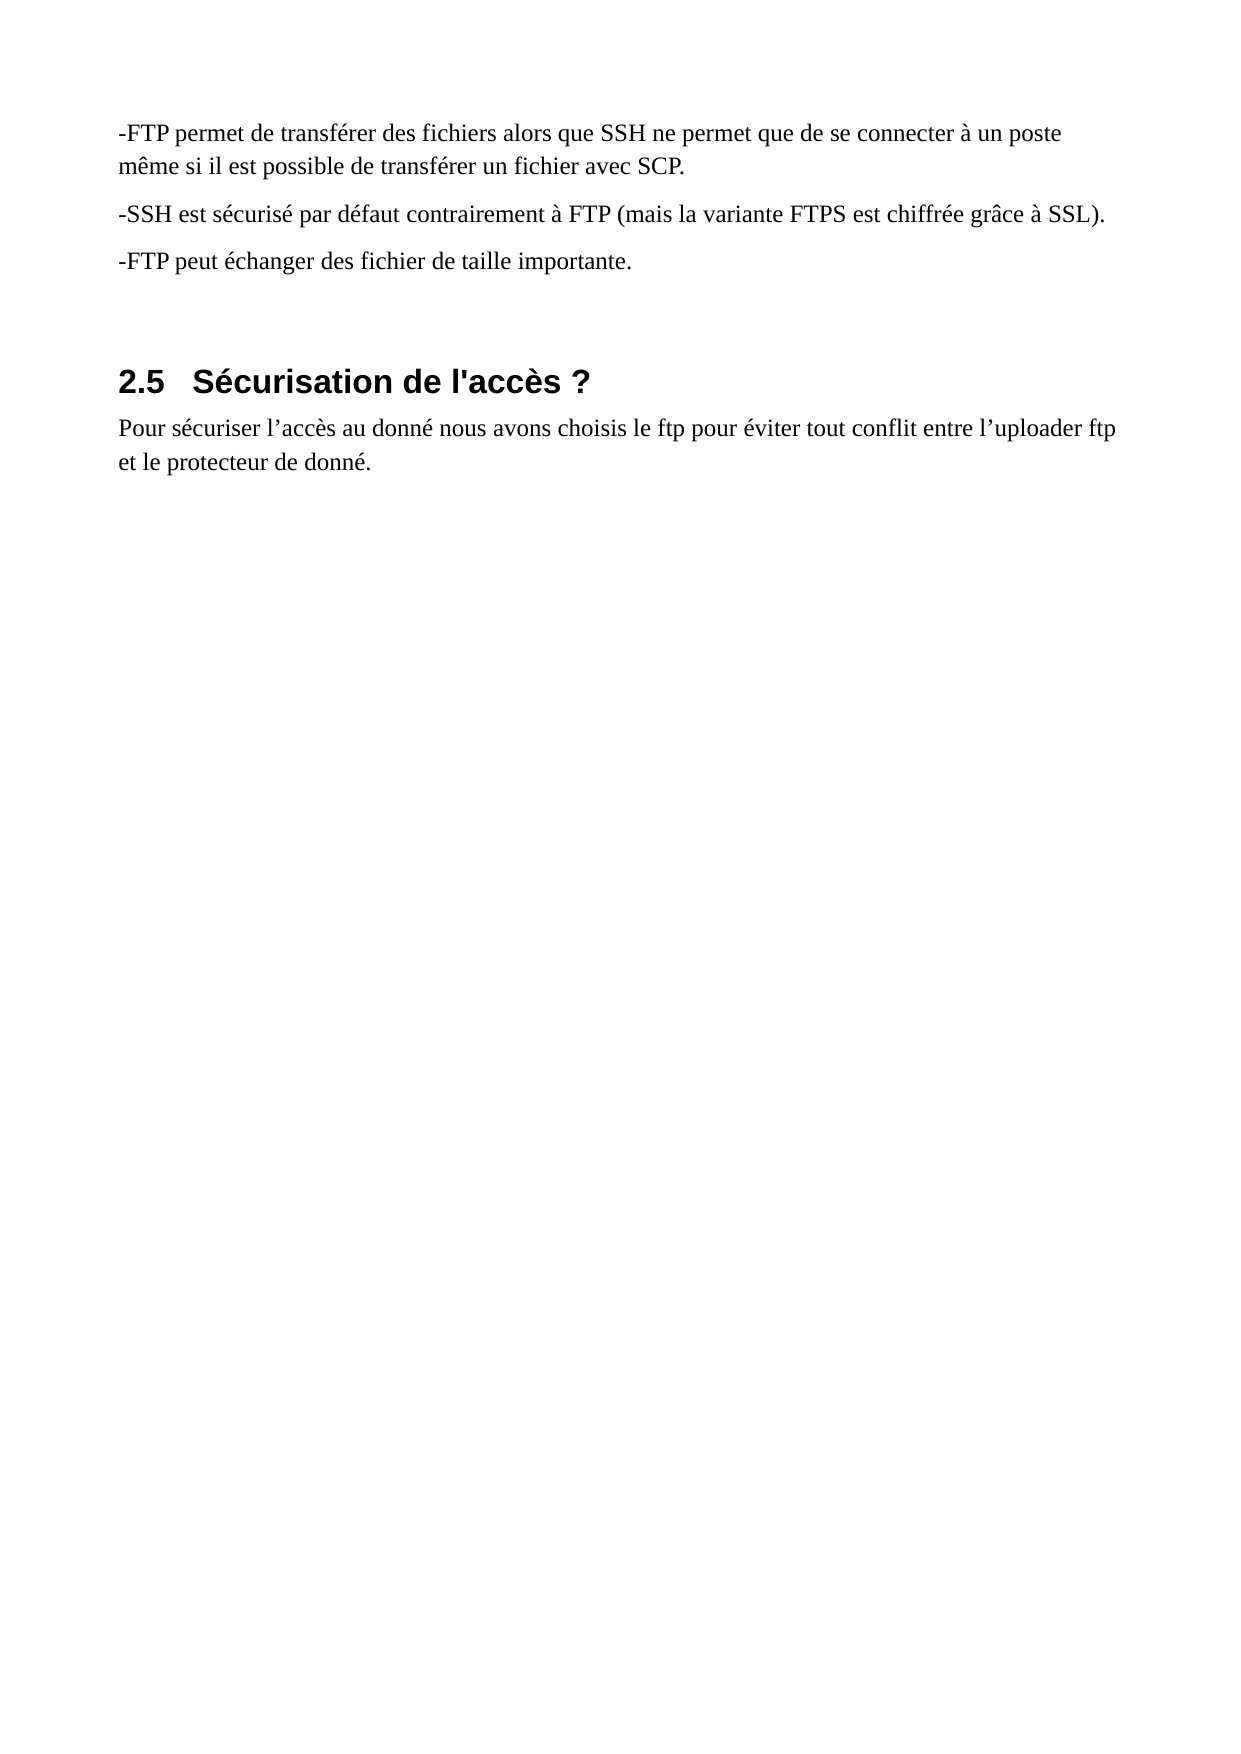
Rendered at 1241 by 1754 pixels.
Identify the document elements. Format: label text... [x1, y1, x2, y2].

subtitle Sécurisation de l'accès ? [118, 362, 1122, 401]
text -FTP peut échanger des fichier de taille importante. [118, 246, 1122, 275]
text Pour sécuriser l’accès au donné nous avons choisis le ftp pour éviter tout conflit entre l’uploader ftp et le protecteur de donné. [118, 413, 1122, 475]
text -FTP permet de transférer des fichiers alors que SSH ne permet que de se connecter à un poste même si il est possible de transférer un fichier avec SCP. [118, 118, 1122, 180]
text -SSH est sécurisé par défaut contrairement à FTP (mais la variante FTPS est chiffrée grâce à SSL). [118, 199, 1122, 227]
